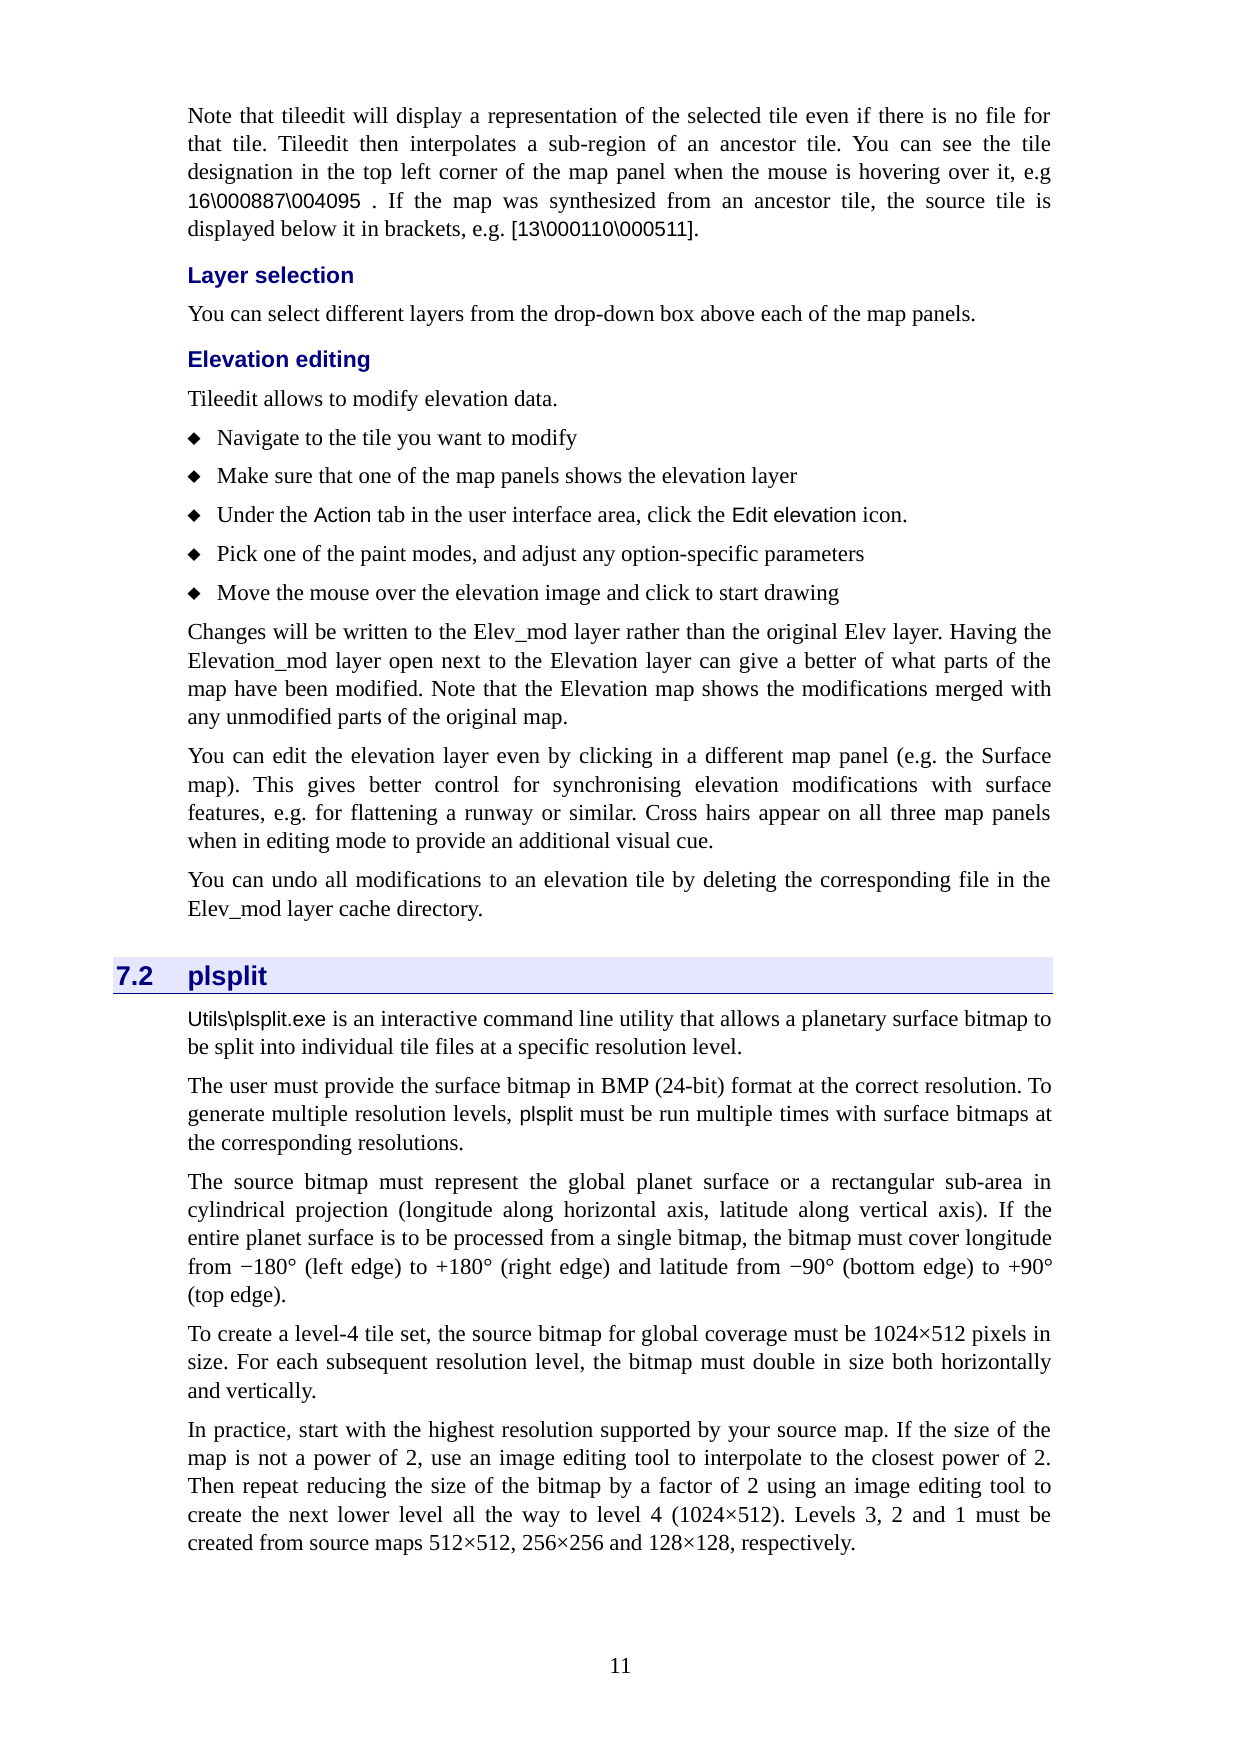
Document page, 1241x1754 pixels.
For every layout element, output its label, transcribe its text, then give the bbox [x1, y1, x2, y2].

list Under the Action tab in the user interface area, click the Edit elevation icon. [187, 500, 1053, 528]
text To create a level-4 tile set, the source bitmap for global coverage must be 1024×512 pixels in size. For each subsequent resolution level, the bitmap must double in size both horizontally and vertically. [187, 1319, 1053, 1404]
subtitle Layer selection [187, 262, 1053, 288]
text You can undo all modifications to an elevation tile by deleting the corresponding file in the Elev_mod layer cache directory. [187, 865, 1053, 922]
list Navigate to the tile you want to modify [187, 422, 1053, 451]
text In practice, start with the highest resolution supported by your source map. If the size of the map is not a power of 2, use an image editing tool to interpolate to the closest power of 2. Then repeat reducing the size of the bitmap by a factor of 2 using an image editing tool to create the next lower level all the way to level 4 (1024×512). Levels 3, 2 and 1 must be created from source maps 512×512, 256×256 and 128×128, respectively. [187, 1414, 1053, 1556]
text Tileedit allows to modify elevation data. [187, 383, 1053, 412]
text Utils\plsplit.exe is an interactive command line utility that allows a planetary surface bitmap to be split into individual tile files at a specific resolution level. [187, 1004, 1053, 1060]
text Changes will be written to the Elev_mod layer rather than the original Elev layer. Having the Elevation_mod layer open next to the Elevation layer can give a better of what parts of the map have been modified. Note that the Elevation map shows the modifications merged with any unmodified parts of the original map. [187, 617, 1053, 730]
text You can select different layers from the drop-down box above each of the map panels. [187, 298, 1053, 327]
list Move the mouse over the elevation image and click to start drawing [187, 578, 1053, 606]
subtitle Elevation editing [187, 346, 1053, 373]
text Note that tileedit will display a representation of the selected tile even if there is no file for that tile. Tileedit then interpolates a sub-region of an ancestor tile. You can see the tile designation in the top left corner of the map panel when the mouse is hovering over it, e.g 16\000887\004095 . If the map was synthesized from an ancestor tile, the source tile is displayed below it in brackets, e.g. [13\000110\000511]. [187, 100, 1053, 242]
text You can edit the elevation layer even by clicking in a different map panel (e.g. the Surface map). This gives better control for synchronising elevation modifications with surface features, e.g. for flattening a runway or similar. Cross hairs appear on all three map panels when in editing mode to provide an additional visual cue. [187, 741, 1053, 854]
list Make sure that one of the map panels shows the elevation layer [187, 461, 1053, 489]
subtitle plsplit [113, 957, 1053, 993]
text The source bitmap must represent the global planet surface or a rectangular sub-area in cylindrical projection (longitude along horizontal axis, latitude along vertical axis). If the entire planet surface is to be processed from a single bitmap, the bitmap must cover longitude from −180° (left edge) to +180° (right edge) and latitude from −90° (bottom edge) to +90° (top edge). [187, 1167, 1053, 1308]
list Pick one of the paint modes, and adjust any option-specific parameters [187, 539, 1053, 567]
text The user must provide the surface bitmap in BMP (24-bit) format at the correct resolution. To generate multiple resolution levels, plsplit must be run multiple times with surface bitmaps at the corresponding resolutions. [187, 1071, 1053, 1156]
